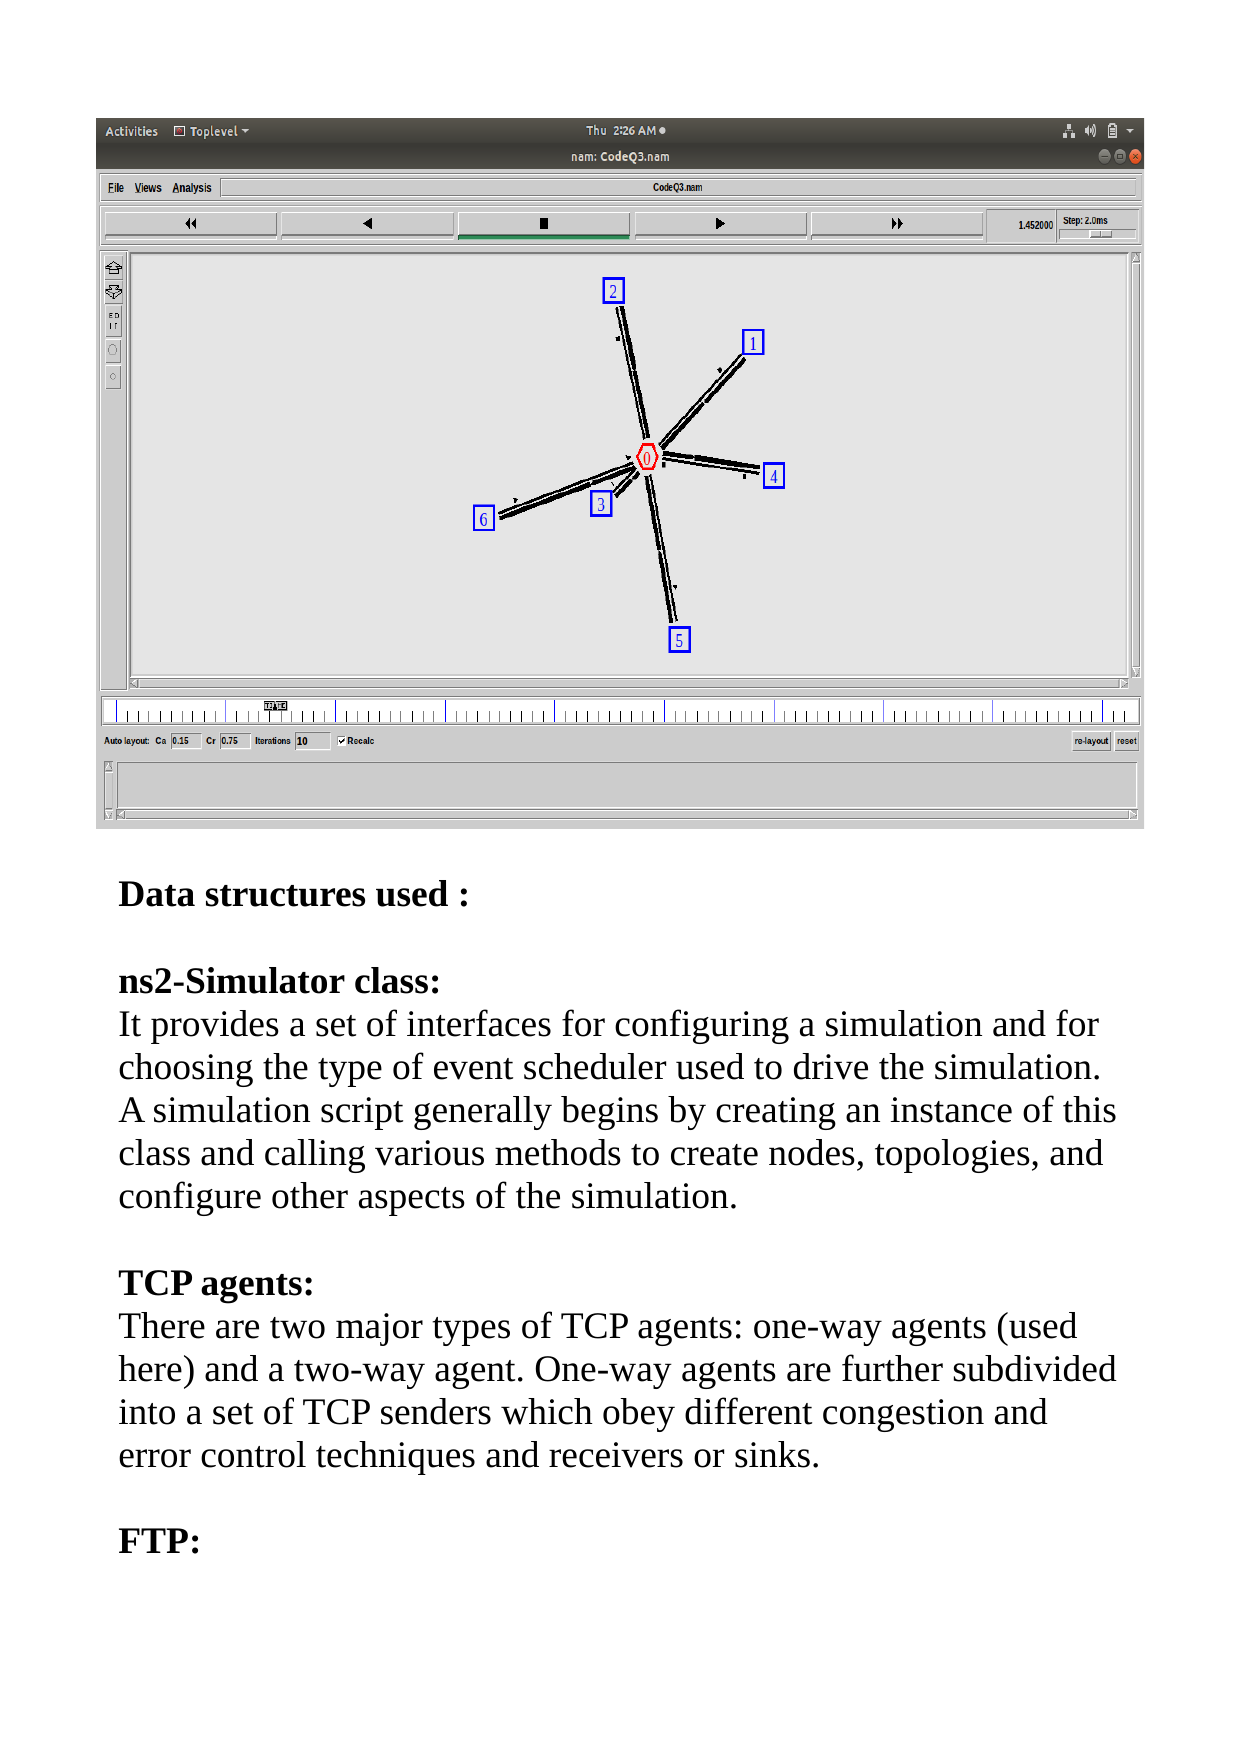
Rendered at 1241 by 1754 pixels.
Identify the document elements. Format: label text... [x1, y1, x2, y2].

text It provides a set of interfaces for configuring a simulation and for choosing the type of event scheduler used to drive the simulation. A simulation script generally begins by creating an instance of this class and calling various methods to create nodes, topologies, and configure other aspects of the simulation. [118, 1001, 1122, 1217]
text FTP: [118, 1519, 1122, 1562]
text There are two major types of TCP agents: one-way agents (used here) and a two-way agent. One-way agents are further subdivided into a set of TCP senders which obey different congestion and error control techniques and receivers or sinks. [118, 1303, 1122, 1476]
text ns2-Simulator class: [118, 958, 1122, 1001]
picture [96, 118, 1145, 829]
text TCP agents: [118, 1260, 1122, 1303]
text Data structures used : [118, 872, 1122, 915]
